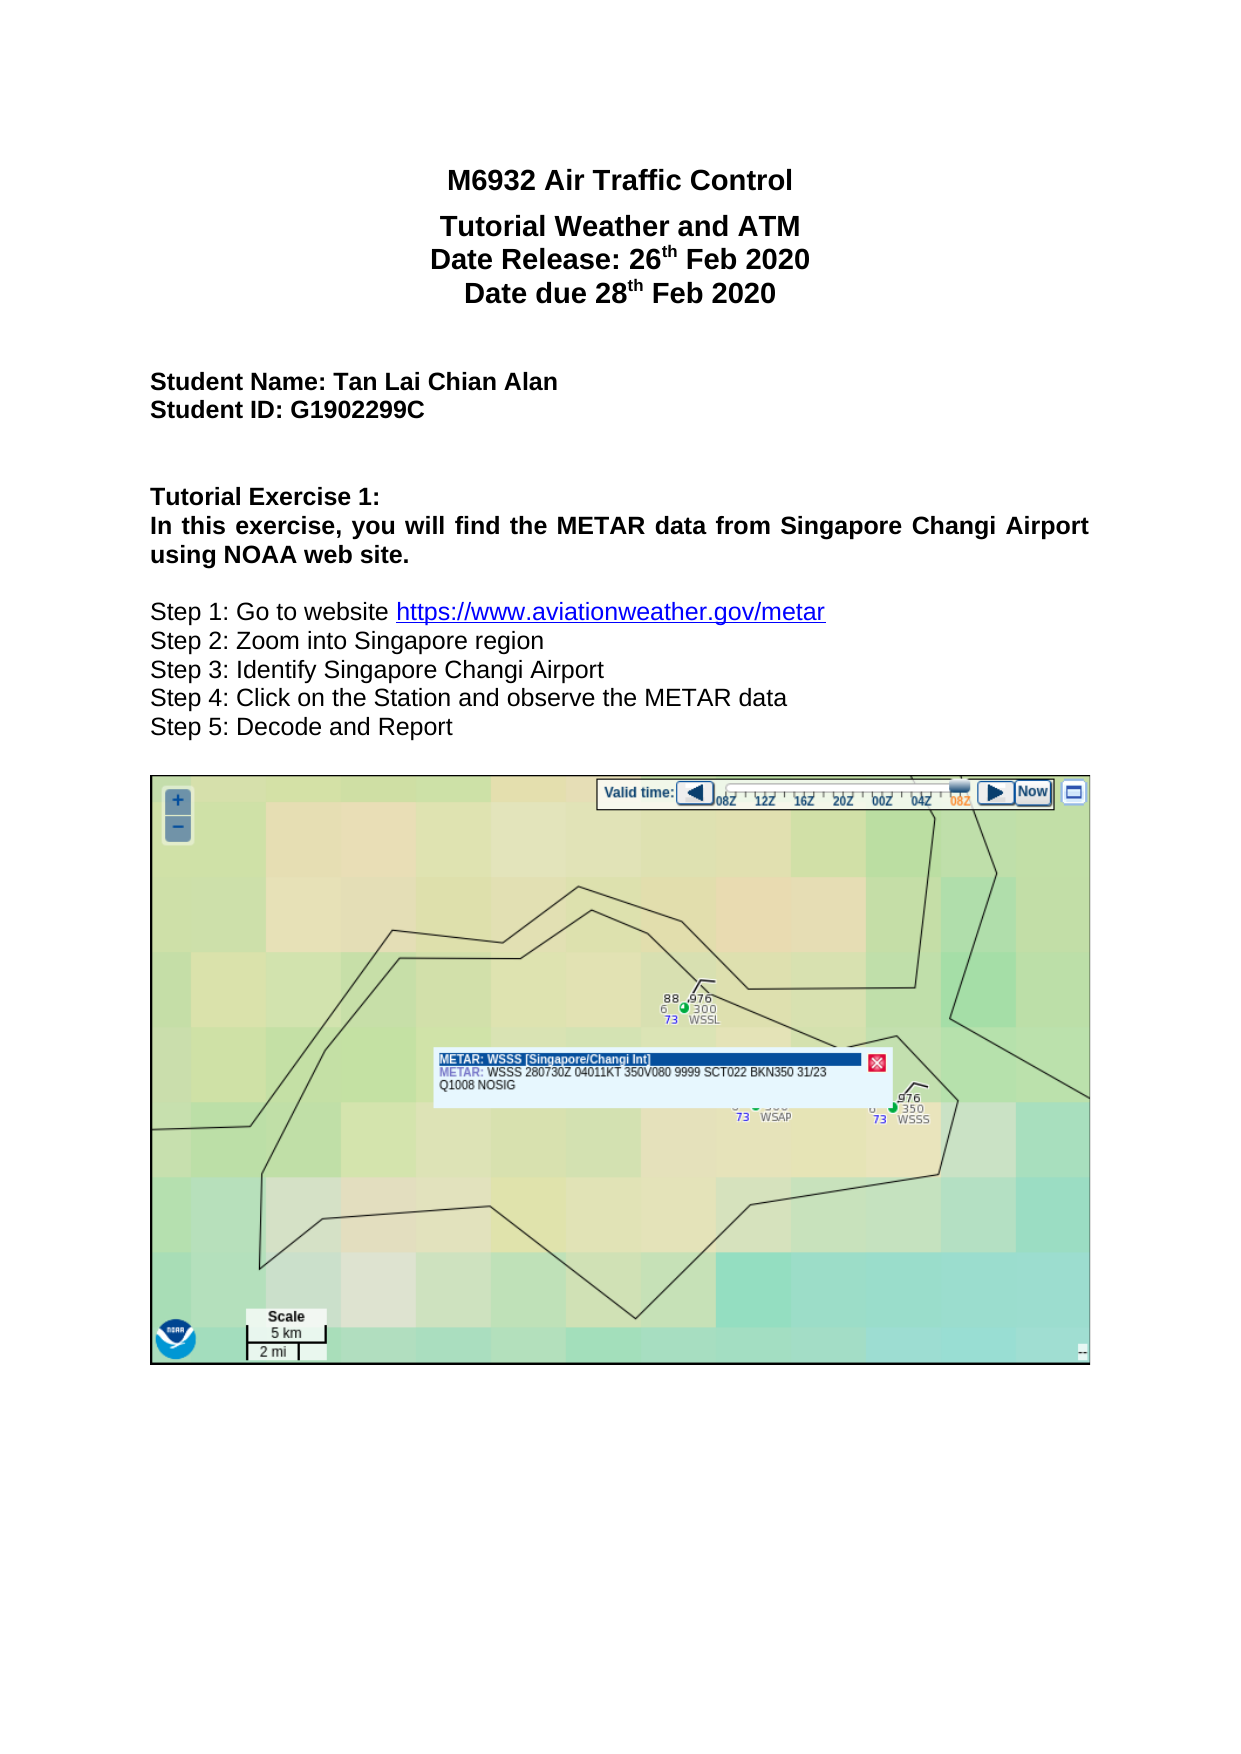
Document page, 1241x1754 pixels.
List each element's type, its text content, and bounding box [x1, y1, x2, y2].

text Student Name: Tan Lai Chian Alan [150, 367, 1090, 395]
subtitle Step 4: Click on the Station and observe the METAR data [150, 683, 1090, 712]
subtitle In this exercise, you will find the METAR data from Singapore Changi Airport using NOAA web site. [150, 511, 1090, 568]
subtitle Step 2: Zoom into Singapore region [150, 626, 1090, 654]
text M6932 Air Traffic Control [150, 162, 1090, 196]
subtitle Step 5: Decode and Report [150, 712, 1090, 741]
text Tutorial Weather and ATM [150, 208, 1090, 242]
text Date Release: 26th Feb 2020 [150, 242, 1090, 276]
text Date due 28th Feb 2020 [150, 276, 1090, 309]
subtitle Step 3: Identify Singapore Changi Airport [150, 654, 1090, 683]
text Student ID: G1902299C [150, 395, 1090, 424]
subtitle Step 1: Go to website https://www.aviationweather.gov/metar [150, 597, 1090, 626]
picture [150, 775, 1091, 1365]
subtitle Tutorial Exercise 1: [150, 482, 1090, 511]
